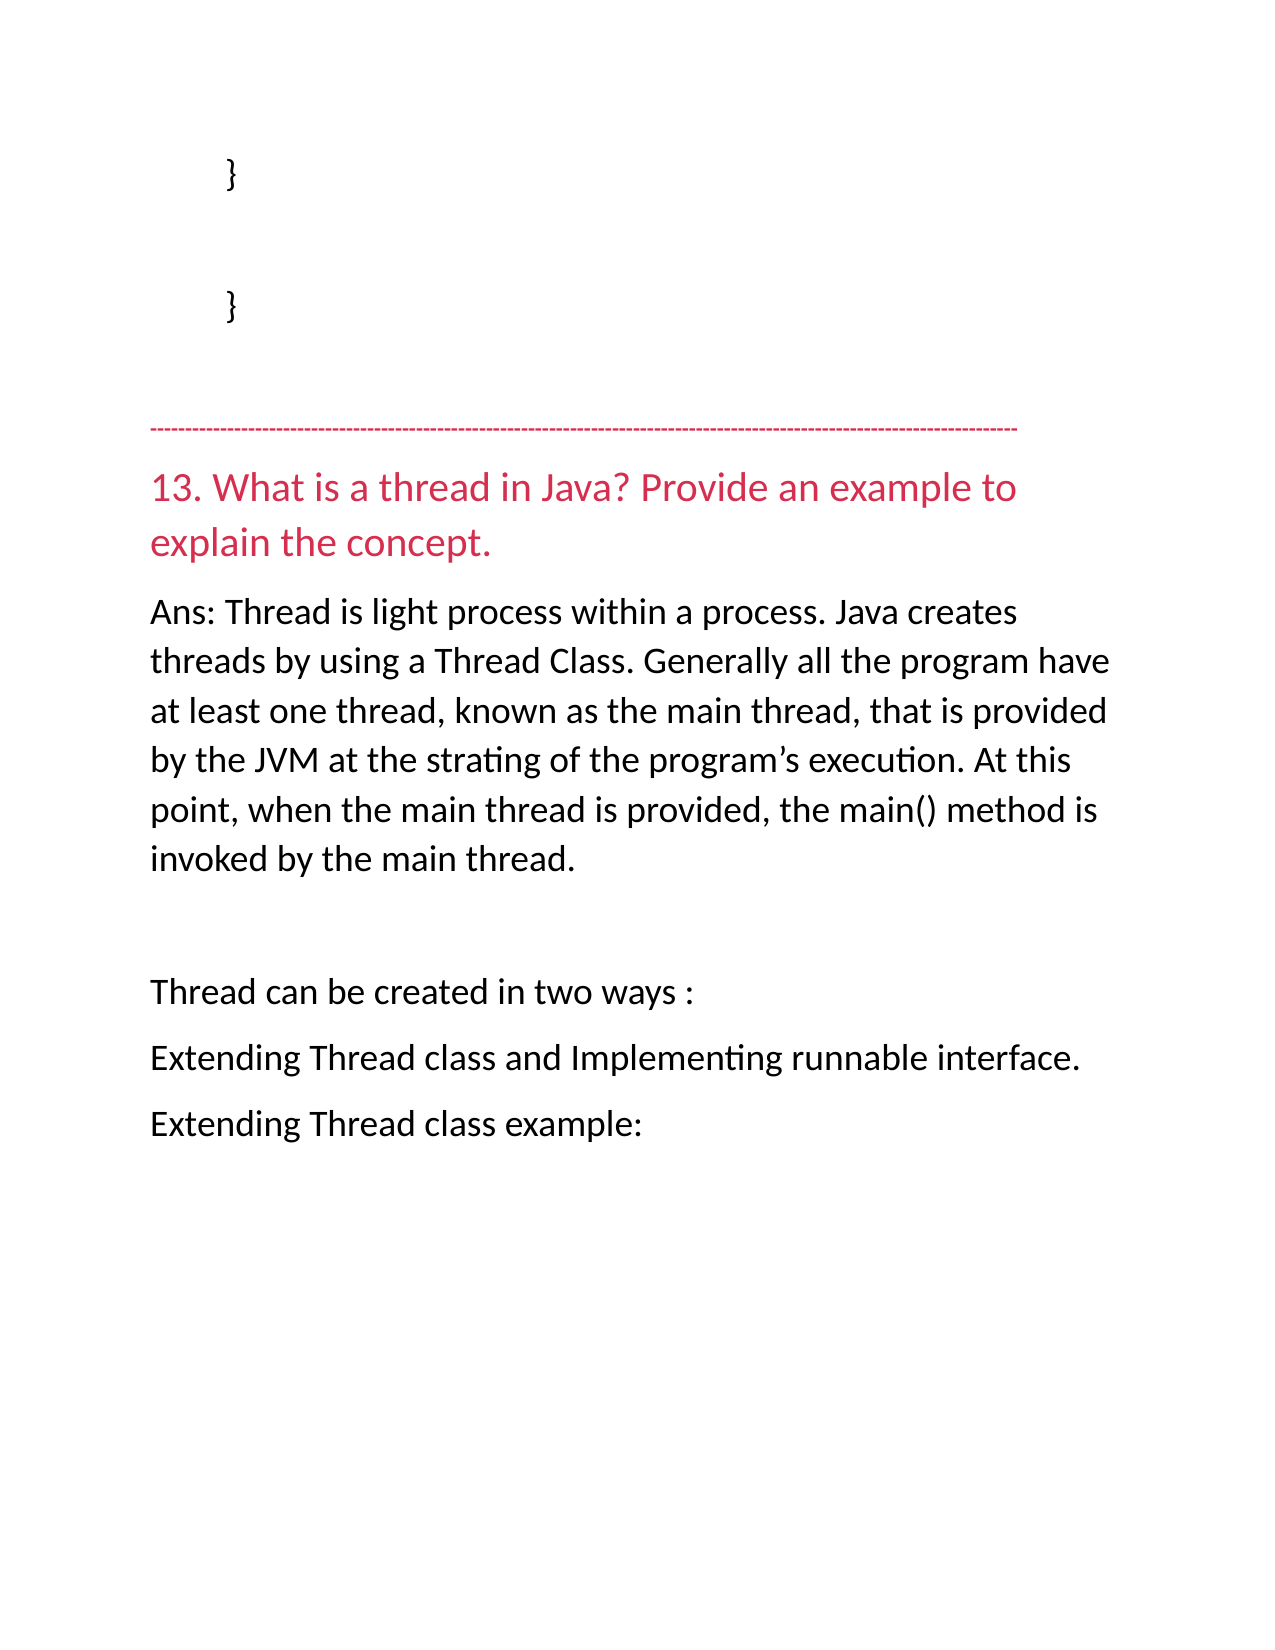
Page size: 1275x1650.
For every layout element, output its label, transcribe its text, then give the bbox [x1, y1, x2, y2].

text 13. What is a thread in Java? Provide an example to explain the concept. [150, 461, 1125, 567]
text Ans: Thread is light process within a process. Java creates threads by using a Thread Class. Generally all the program have at least one thread, known as the main thread, that is provided by the JVM at the strating of the program’s execution. At this point, when the main thread is provided, the main() method is invoked by the main thread. [150, 588, 1125, 881]
text Extending Thread class and Implementing runnable interface. [150, 1034, 1125, 1079]
text } [150, 282, 1125, 328]
text ---------------------------------------------------------------------------------------------------------------------------- [150, 414, 1125, 443]
text } [150, 150, 1125, 196]
text Extending Thread class example: [150, 1100, 1125, 1146]
text Thread can be created in two ways : [150, 968, 1125, 1013]
